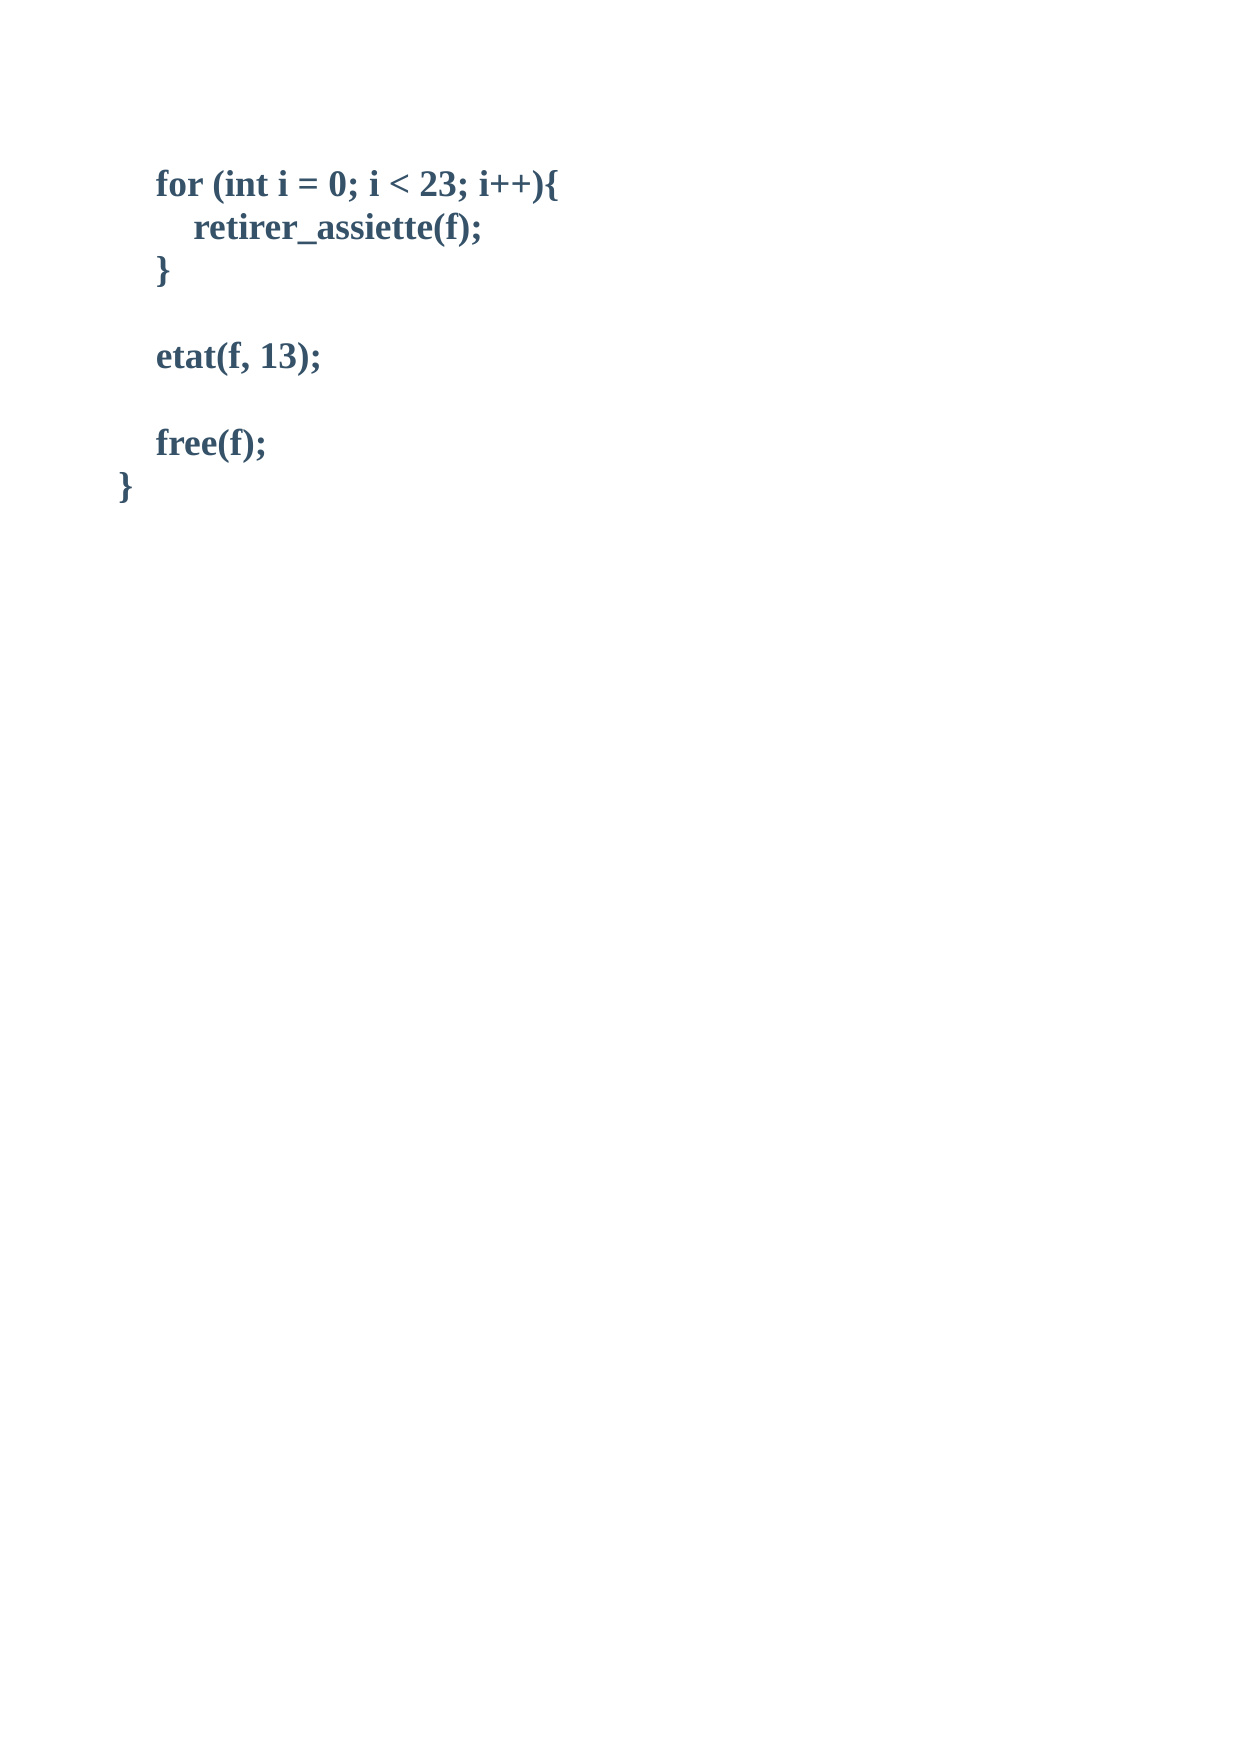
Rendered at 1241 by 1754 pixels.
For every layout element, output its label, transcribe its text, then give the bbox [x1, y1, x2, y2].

text retirer_assiette(f); [118, 204, 1122, 247]
text } [118, 247, 1122, 291]
text free(f); [118, 420, 1122, 463]
text for (int i = 0; i < 23; i++){ [118, 161, 1122, 204]
text etat(f, 13); [118, 334, 1122, 377]
text } [118, 463, 1122, 506]
